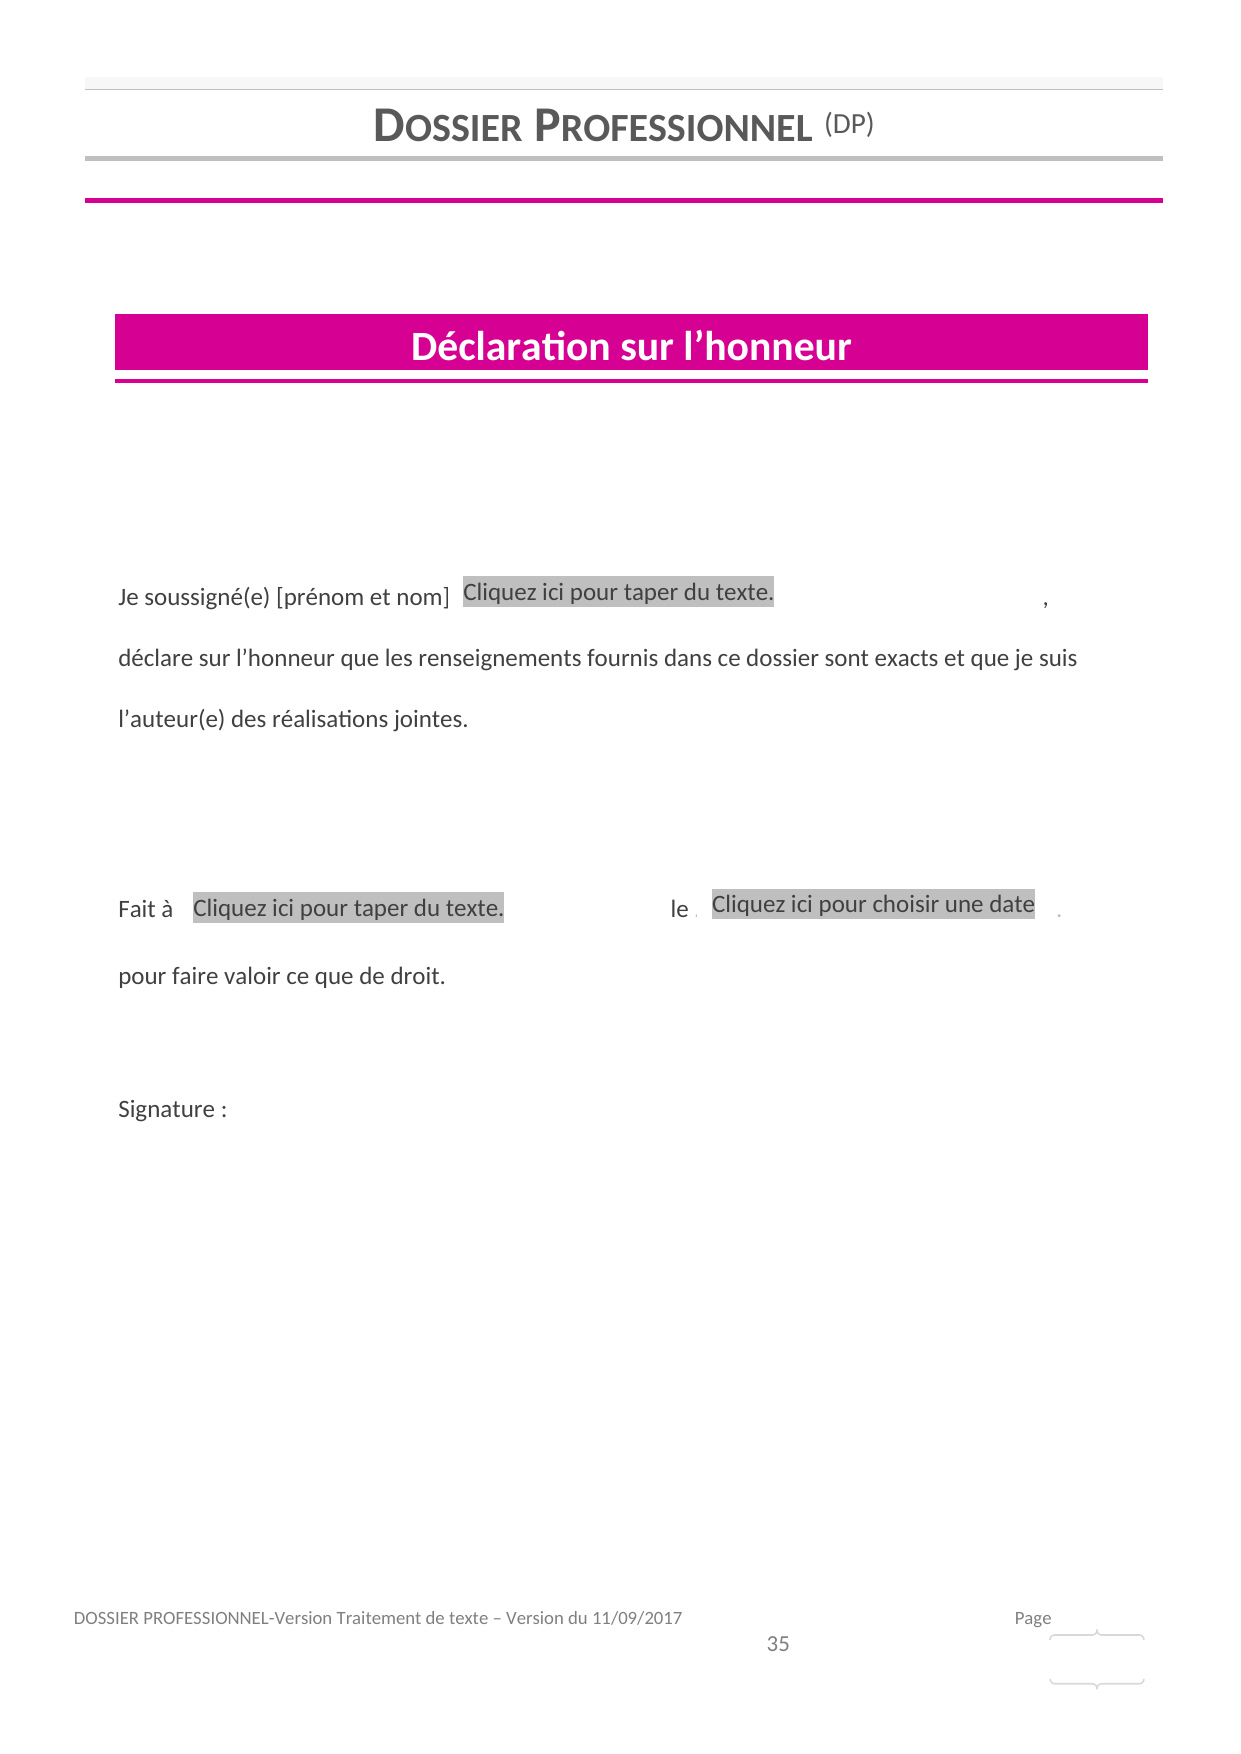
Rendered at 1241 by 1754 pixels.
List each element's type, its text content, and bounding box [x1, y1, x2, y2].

text Fait à le [1056, 893, 1122, 924]
text Fait à le [118, 893, 178, 924]
text Cliquez ici pour taper du texte. [463, 576, 1027, 607]
table_header Déclaration sur l’honneur [115, 314, 1148, 370]
table_cell [115, 370, 1148, 379]
text déclare sur l’honneur que les renseignements fournis dans ce dossier sont exacts et que je suis l’auteur(e) des réalisations jointes. [118, 642, 1122, 733]
table_cell [115, 383, 1148, 438]
text Fait à le [664, 893, 697, 924]
text Je soussigné(e) [prénom et nom] , [1042, 581, 1122, 611]
text Cliquez ici pour choisir une date [712, 888, 1041, 919]
text Signature : [118, 1093, 1122, 1124]
text Cliquez ici pour taper du texte. [193, 892, 649, 923]
text Je soussigné(e) [prénom et nom] , [118, 581, 448, 611]
text pour faire valoir ce que de droit. [118, 960, 1122, 991]
